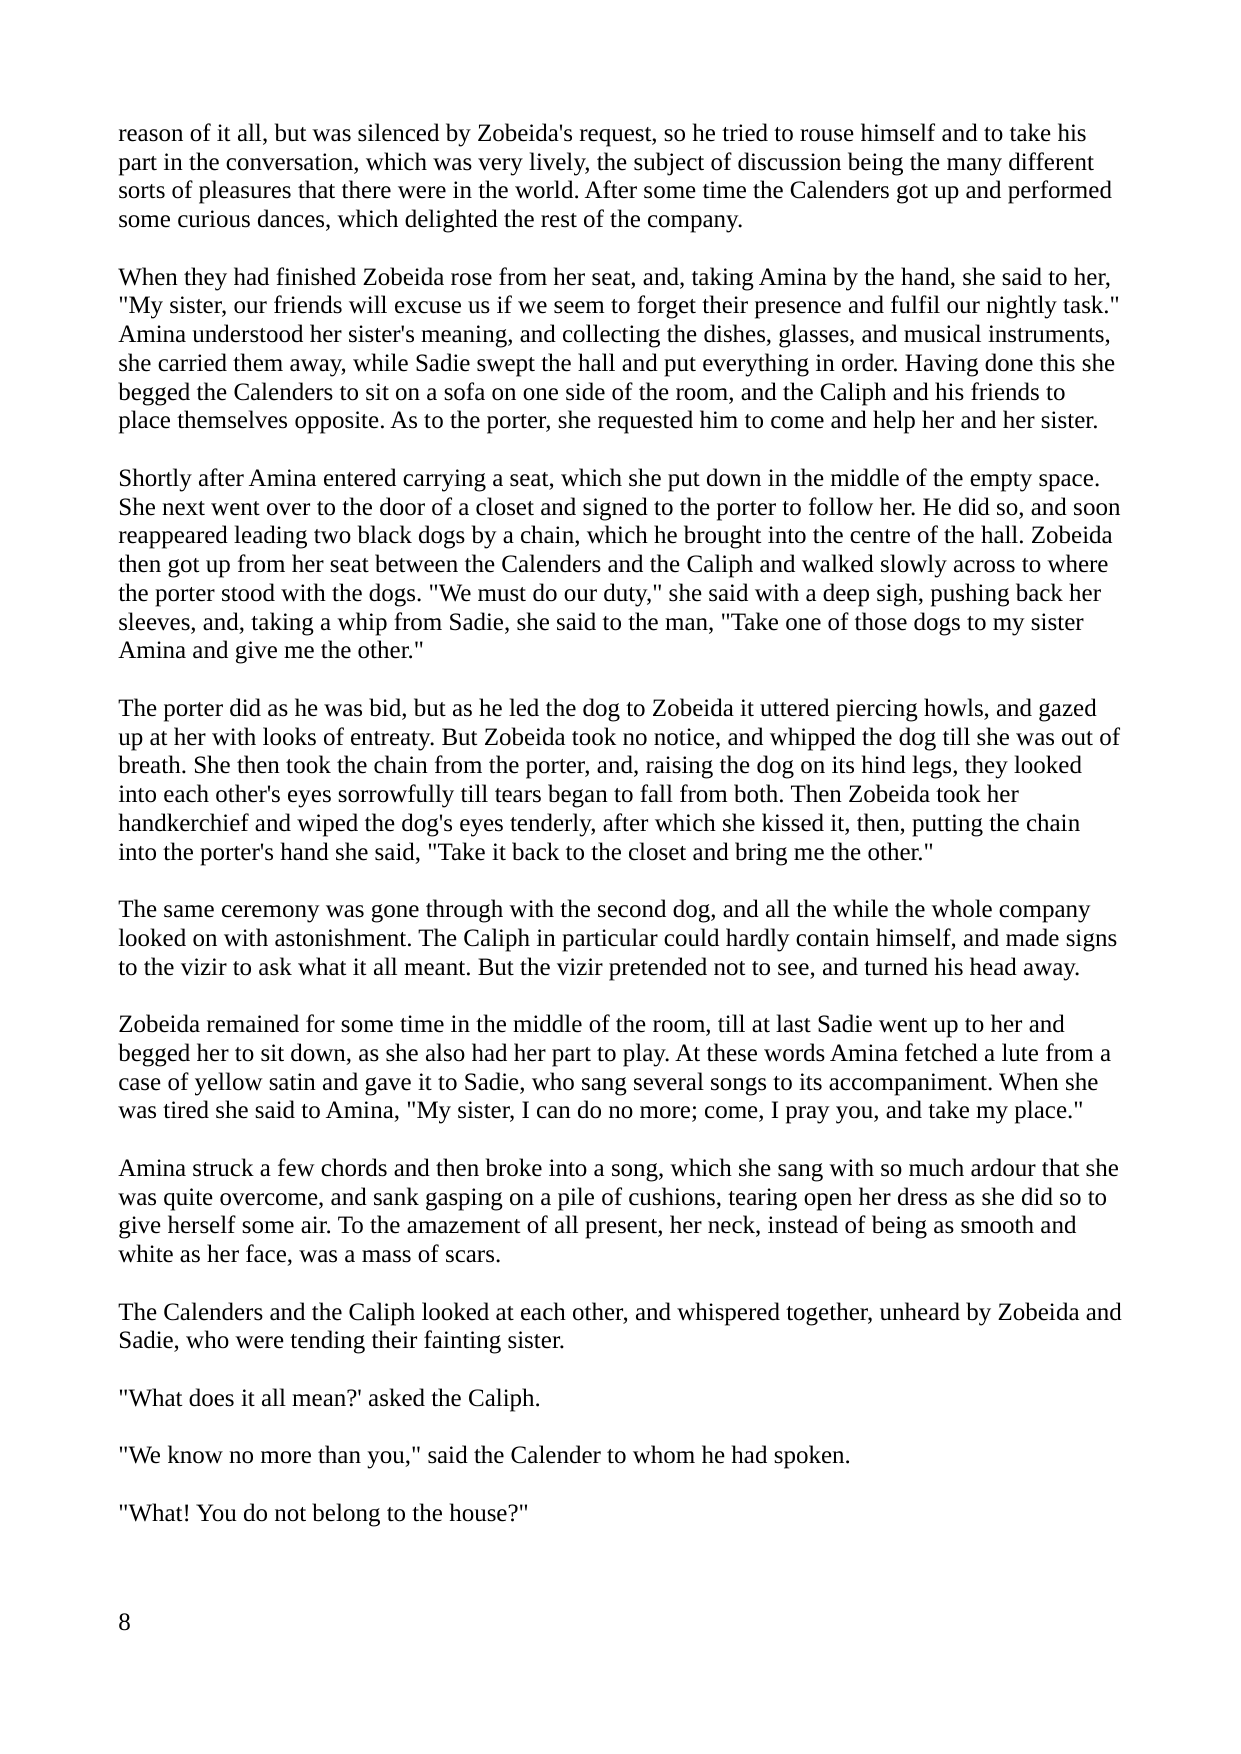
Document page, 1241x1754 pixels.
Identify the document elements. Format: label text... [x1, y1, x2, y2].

text Shortly after Amina entered carrying a seat, which she put down in the middle of the empty space. She next went over to the door of a closet and signed to the porter to follow her. He did so, and soon reappeared leading two black dogs by a chain, which he brought into the centre of the hall. Zobeida then got up from her seat between the Calenders and the Caliph and walked slowly across to where the porter stood with the dogs. "We must do our duty," she said with a deep sigh, pushing back her sleeves, and, taking a whip from Sadie, she said to the man, "Take one of those dogs to my sister Amina and give me the other." [118, 463, 1122, 664]
text reason of it all, but was silenced by Zobeida's request, so he tried to rouse himself and to take his part in the conversation, which was very lively, the subject of discussion being the many different sorts of pleasures that there were in the world. After some time the Calenders got up and performed some curious dances, which delighted the rest of the company. [118, 118, 1122, 233]
text Amina struck a few chords and then broke into a song, which she sang with so much ardour that she was quite overcome, and sank gasping on a pile of cushions, tearing open her dress as she did so to give herself some air. To the amazement of all present, her neck, instead of being as smooth and white as her face, was a mass of scars. [118, 1153, 1122, 1268]
text The Calenders and the Caliph looked at each other, and whispered together, unheard by Zobeida and Sadie, who were tending their fainting sister. [118, 1297, 1122, 1354]
text The same ceremony was gone through with the second dog, and all the while the whole company looked on with astonishment. The Caliph in particular could hardly contain himself, and made signs to the vizir to ask what it all meant. But the vizir pretended not to see, and turned his head away. [118, 894, 1122, 981]
text "What does it all mean?' asked the Caliph. [118, 1383, 1122, 1412]
text The porter did as he was bid, but as he led the dog to Zobeida it uttered piercing howls, and gazed up at her with looks of entreaty. But Zobeida took no notice, and whipped the dog till she was out of breath. She then took the chain from the porter, and, raising the dog on its hind legs, they looked into each other's eyes sorrowfully till tears began to fall from both. Then Zobeida took her handkerchief and wiped the dog's eyes tenderly, after which she kissed it, then, putting the chain into the porter's hand she said, "Take it back to the closet and bring me the other." [118, 693, 1122, 866]
text Zobeida remained for some time in the middle of the room, till at last Sadie went up to her and begged her to sit down, as she also had her part to play. At these words Amina fetched a lute from a case of yellow satin and gave it to Sadie, who sang several songs to its accompaniment. When she was tired she said to Amina, "My sister, I can do no more; come, I pray you, and take my place." [118, 1009, 1122, 1124]
text "We know no more than you," said the Calender to whom he had spoken. [118, 1441, 1122, 1469]
text When they had finished Zobeida rose from her seat, and, taking Amina by the hand, she said to her, "My sister, our friends will excuse us if we seem to forget their presence and fulfil our nightly task." Amina understood her sister's meaning, and collecting the dishes, glasses, and musical instruments, she carried them away, while Sadie swept the hall and put everything in order. Having done this she begged the Calenders to sit on a sofa on one side of the room, and the Caliph and his friends to place themselves opposite. As to the porter, she requested him to come and help her and her sister. [118, 262, 1122, 434]
text "What! You do not belong to the house?" [118, 1498, 1122, 1527]
